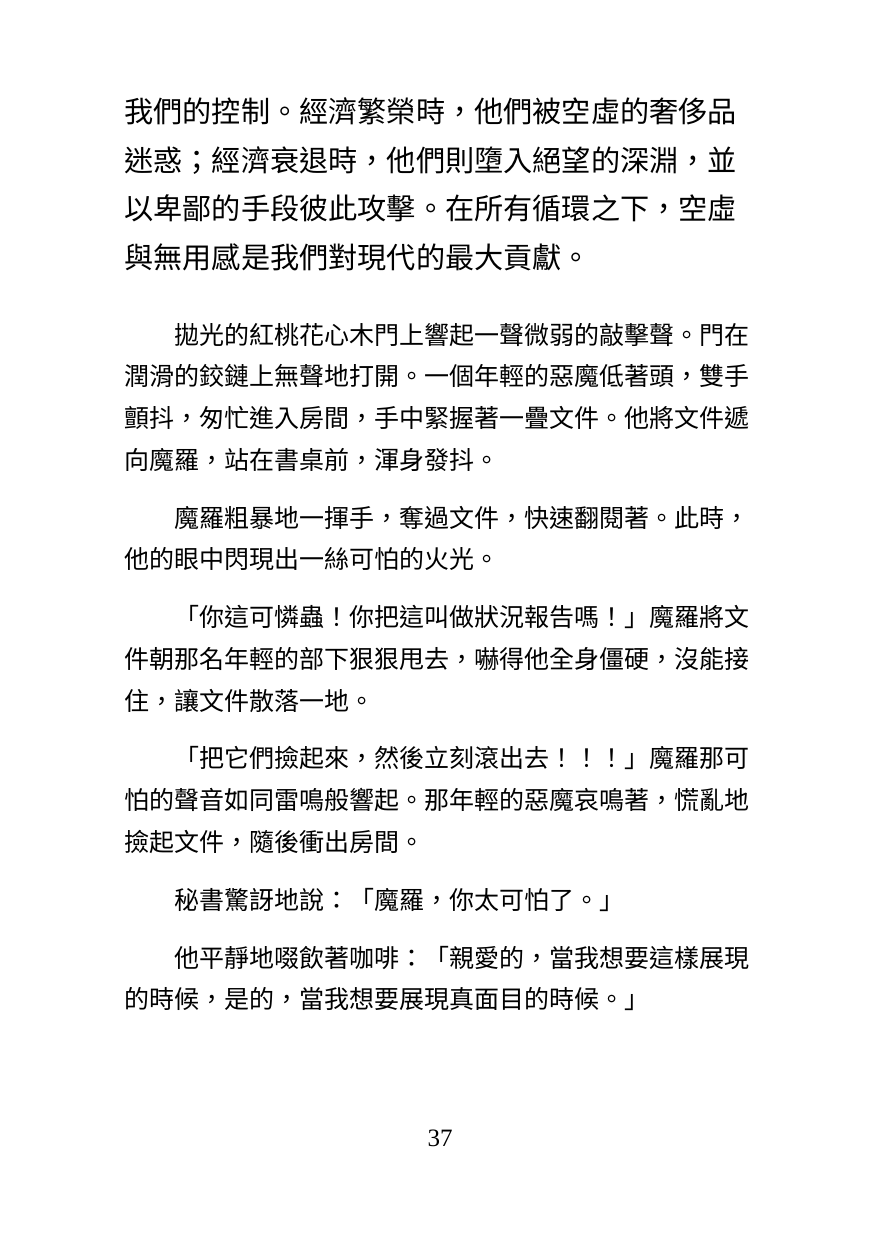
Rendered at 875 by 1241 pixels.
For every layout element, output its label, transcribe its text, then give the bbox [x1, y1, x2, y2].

text 「你這可憐蟲！你把這叫做狀況報告嗎！」魔羅將文件朝那名年輕的部下狠狠甩去，嚇得他全身僵硬，沒能接住，讓文件散落一地。 [124, 598, 756, 717]
text 拋光的紅桃花心木門上響起一聲微弱的敲擊聲。門在潤滑的鉸鏈上無聲地打開。一個年輕的惡魔低著頭，雙手顫抖，匆忙進入房間，手中緊握著一疊文件。他將文件遞向魔羅，站在書桌前，渾身發抖。 [124, 315, 756, 476]
text 秘書驚訝地說：「魔羅，你太可怕了。」 [124, 880, 756, 916]
text 我們的控制。經濟繁榮時，他們被空虛的奢侈品迷惑；經濟衰退時，他們則墮入絕望的深淵，並以卑鄙的手段彼此攻擊。在所有循環之下，空虛與無用感是我們對現代的最大貢獻。 [124, 88, 756, 276]
text 「把它們撿起來，然後立刻滾出去！！！」魔羅那可怕的聲音如同雷鳴般響起。那年輕的惡魔哀鳴著，慌亂地撿起文件，隨後衝出房間。 [124, 739, 756, 858]
text 他平靜地啜飲著咖啡：「親愛的，當我想要這樣展現的時候，是的，當我想要展現真面目的時候。」 [124, 938, 756, 1016]
text 魔羅粗暴地一揮手，奪過文件，快速翻閱著。此時，他的眼中閃現出一絲可怕的火光。 [124, 498, 756, 576]
